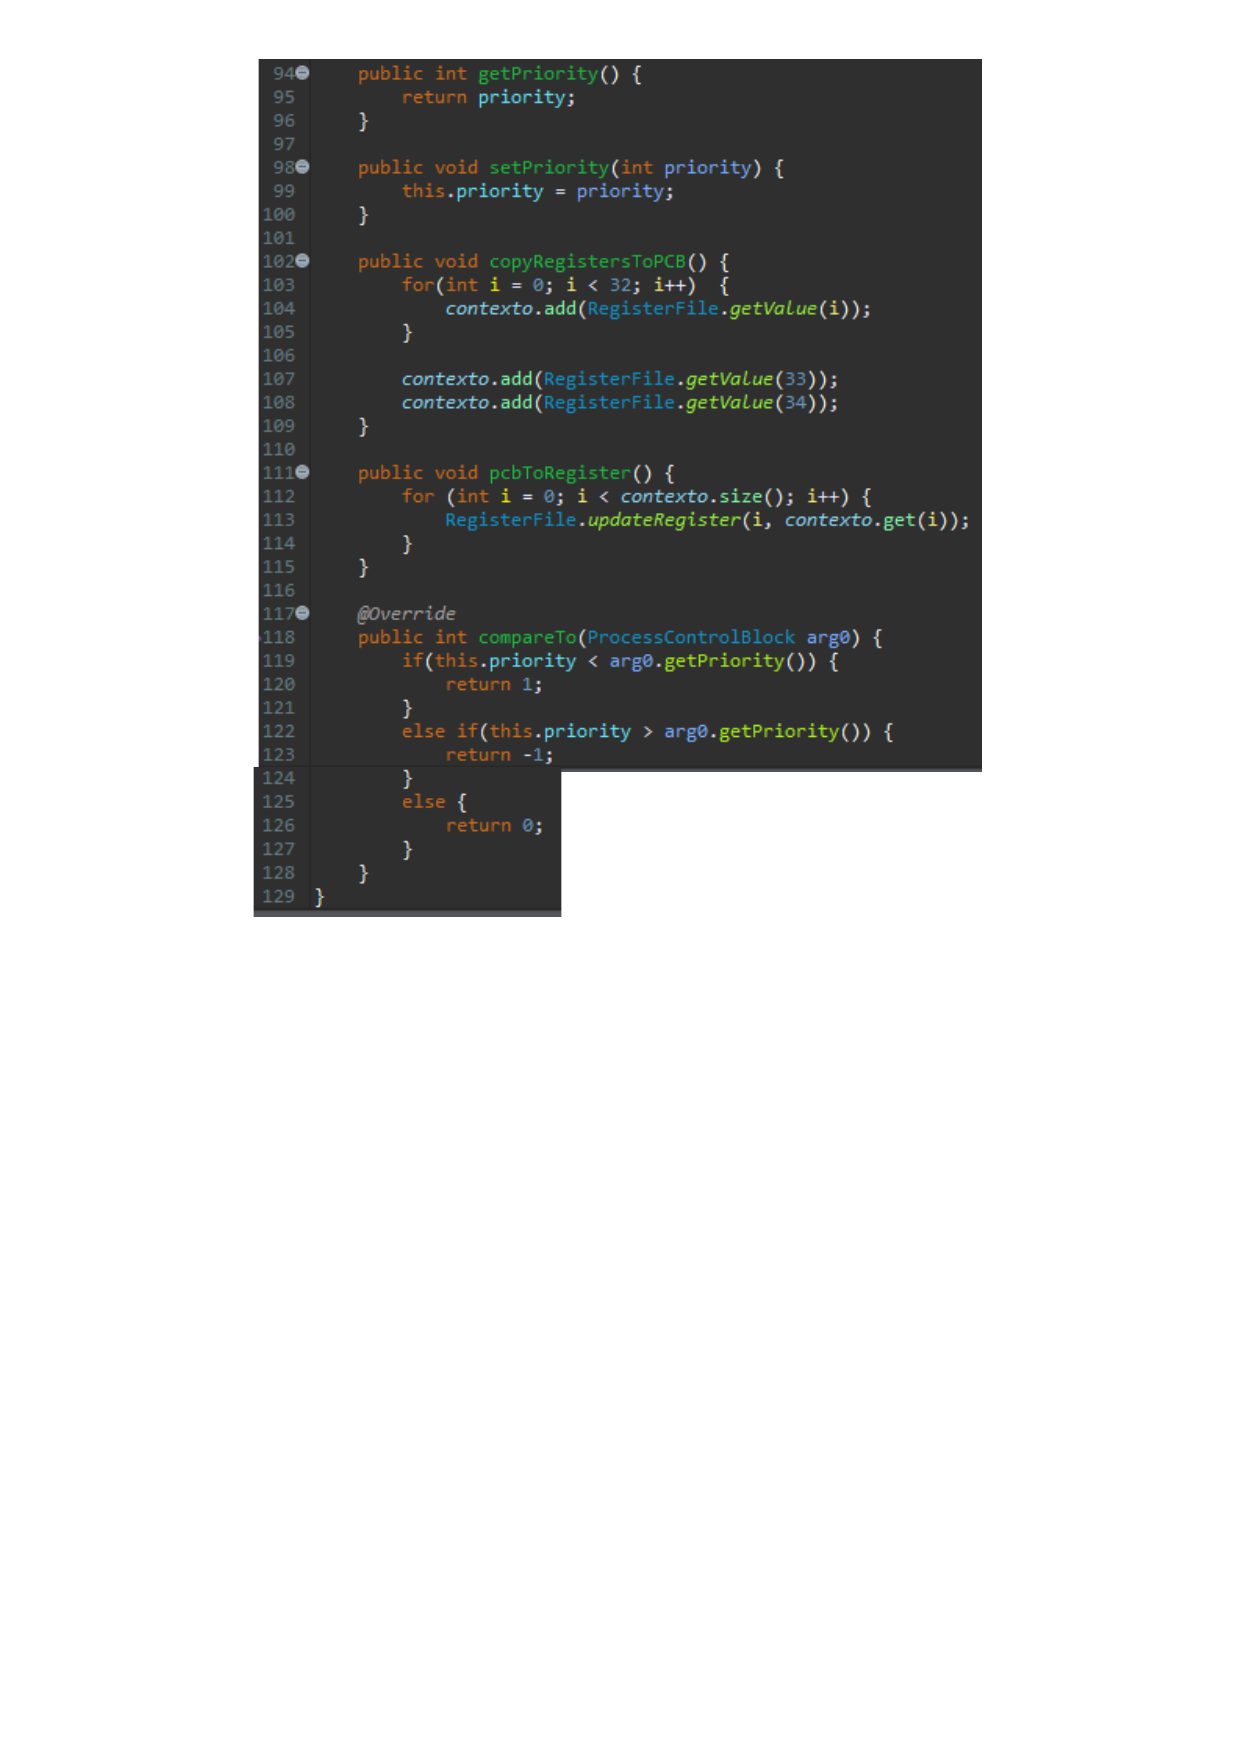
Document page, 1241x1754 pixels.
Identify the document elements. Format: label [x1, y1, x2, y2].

picture [253, 59, 982, 917]
